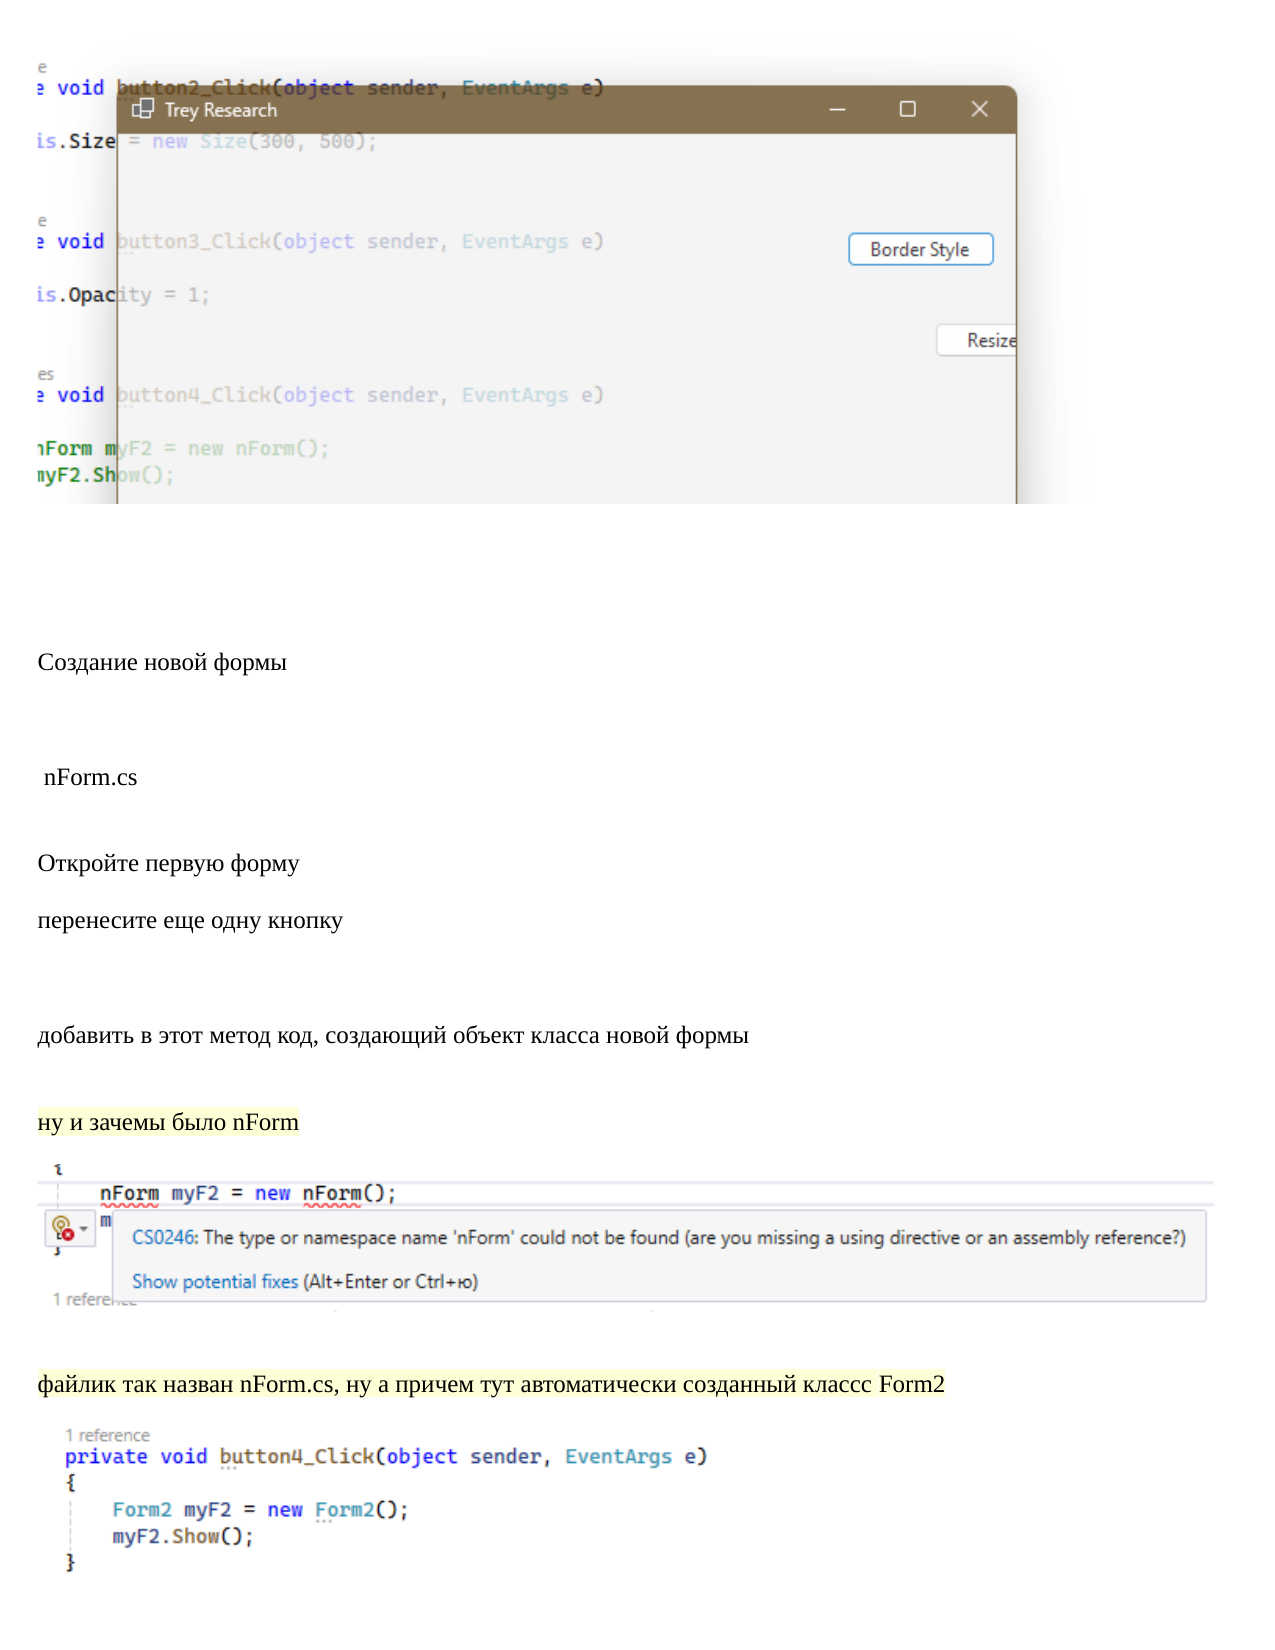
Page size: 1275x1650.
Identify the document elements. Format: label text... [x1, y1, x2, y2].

picture [37, 37, 1149, 504]
text Создание новой формы [37, 647, 1237, 676]
picture [37, 1164, 1215, 1312]
text перенесите еще одну кнопку [37, 906, 1237, 934]
picture [37, 1426, 730, 1595]
text добавить в этот метод код, создающий объект класса новой формы [37, 1021, 1237, 1049]
text Откройте первую форму [37, 848, 1237, 877]
text nForm.cs [37, 762, 1237, 791]
text ну и зачемы было nForm [37, 1107, 1237, 1136]
text файлик так назван nForm.cs, ну а причем тут автоматически созданный классс Form2 [37, 1369, 1237, 1397]
